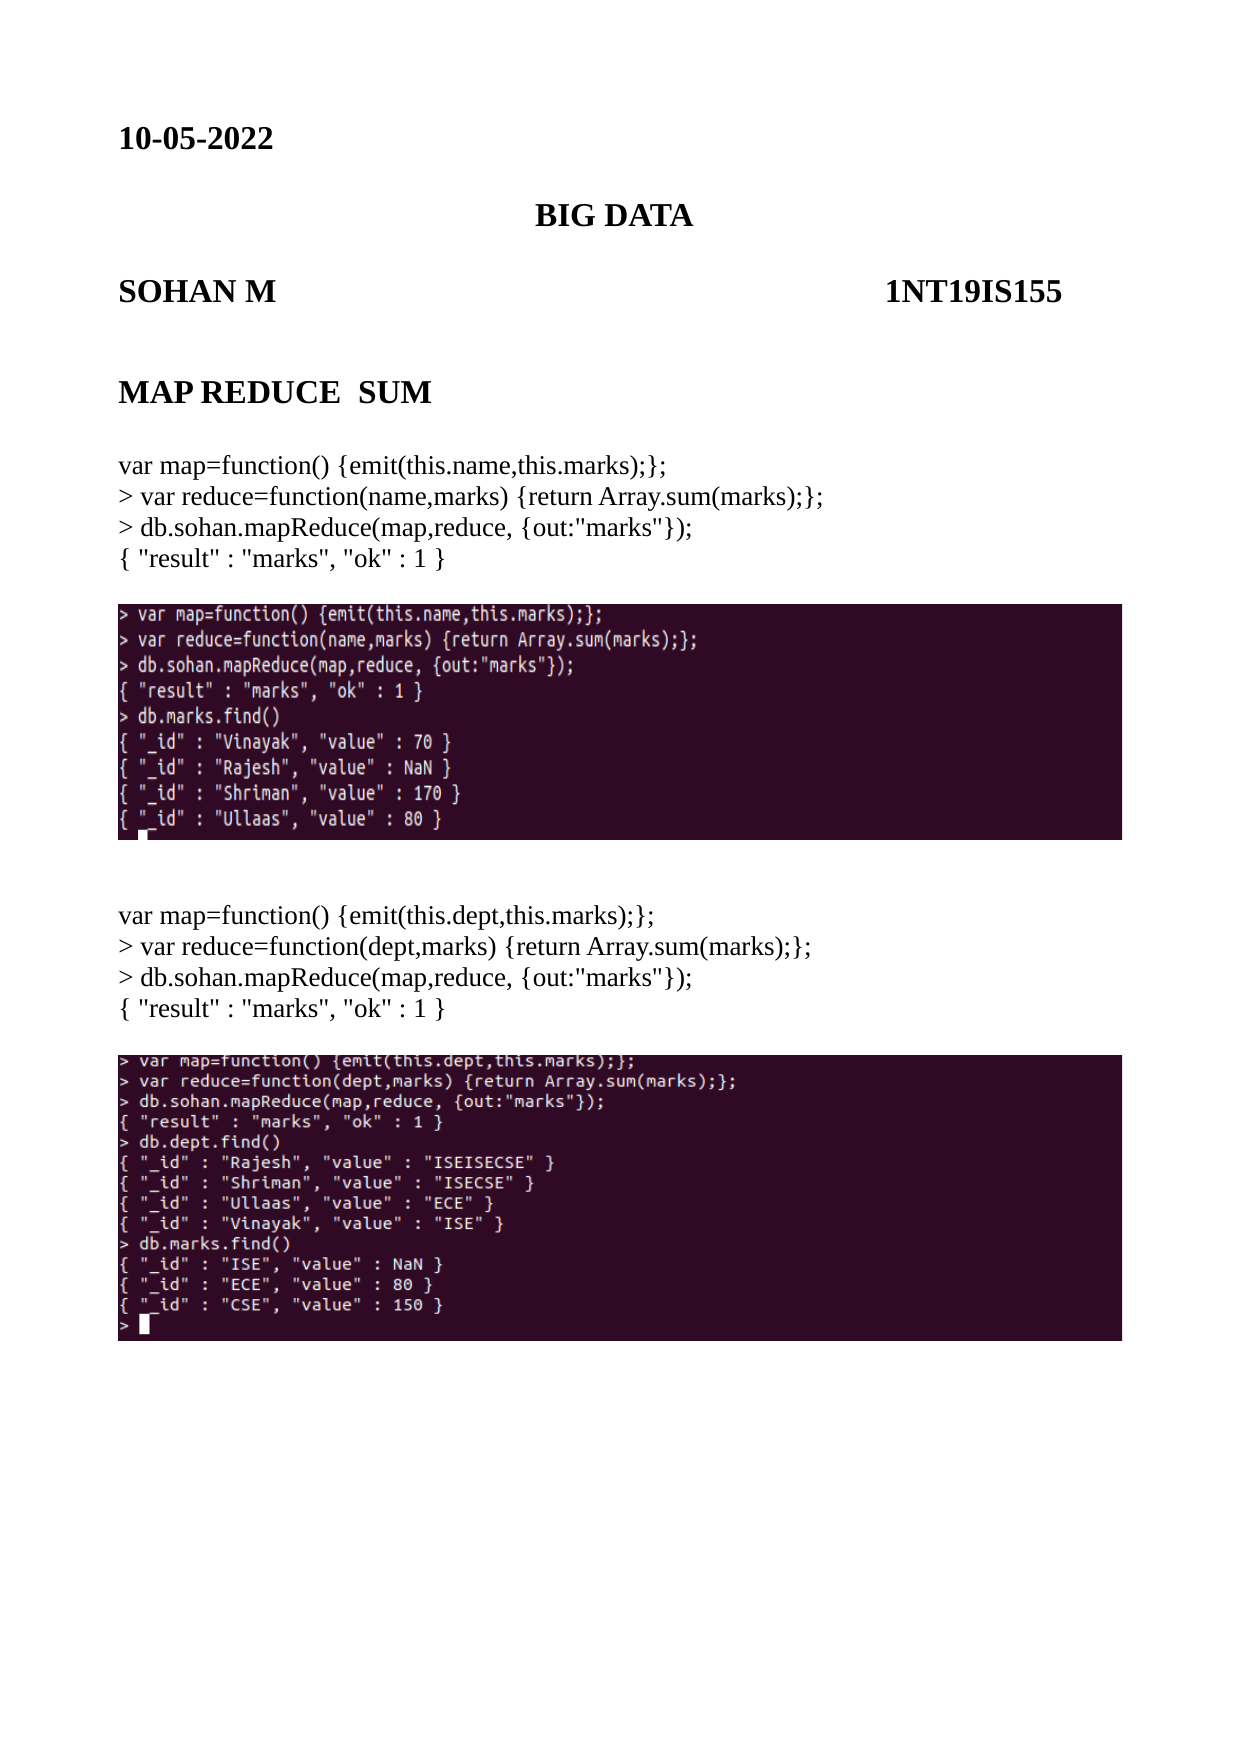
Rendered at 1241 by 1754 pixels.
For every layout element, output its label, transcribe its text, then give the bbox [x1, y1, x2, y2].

text > db.sohan.mapReduce(map,reduce, {out:"marks"}); [118, 961, 1122, 993]
picture [118, 604, 1123, 840]
text MAP REDUCE SUM [118, 372, 1122, 410]
text 10-05-2022 [118, 118, 1122, 156]
text { "result" : "marks", "ok" : 1 } [118, 993, 1122, 1024]
text > db.sohan.mapReduce(map,reduce, {out:"marks"}); [118, 511, 1122, 542]
picture [118, 1055, 1123, 1341]
text var map=function() {emit(this.dept,this.marks);}; [118, 899, 1122, 930]
text BIG DATA [118, 195, 1122, 233]
text { "result" : "marks", "ok" : 1 } [118, 542, 1122, 573]
text var map=function() {emit(this.name,this.marks);}; [118, 449, 1122, 480]
text > var reduce=function(name,marks) {return Array.sum(marks);}; [118, 480, 1122, 511]
text > var reduce=function(dept,marks) {return Array.sum(marks);}; [118, 930, 1122, 961]
text SOHAN M 1NT19IS155 [118, 271, 1122, 310]
